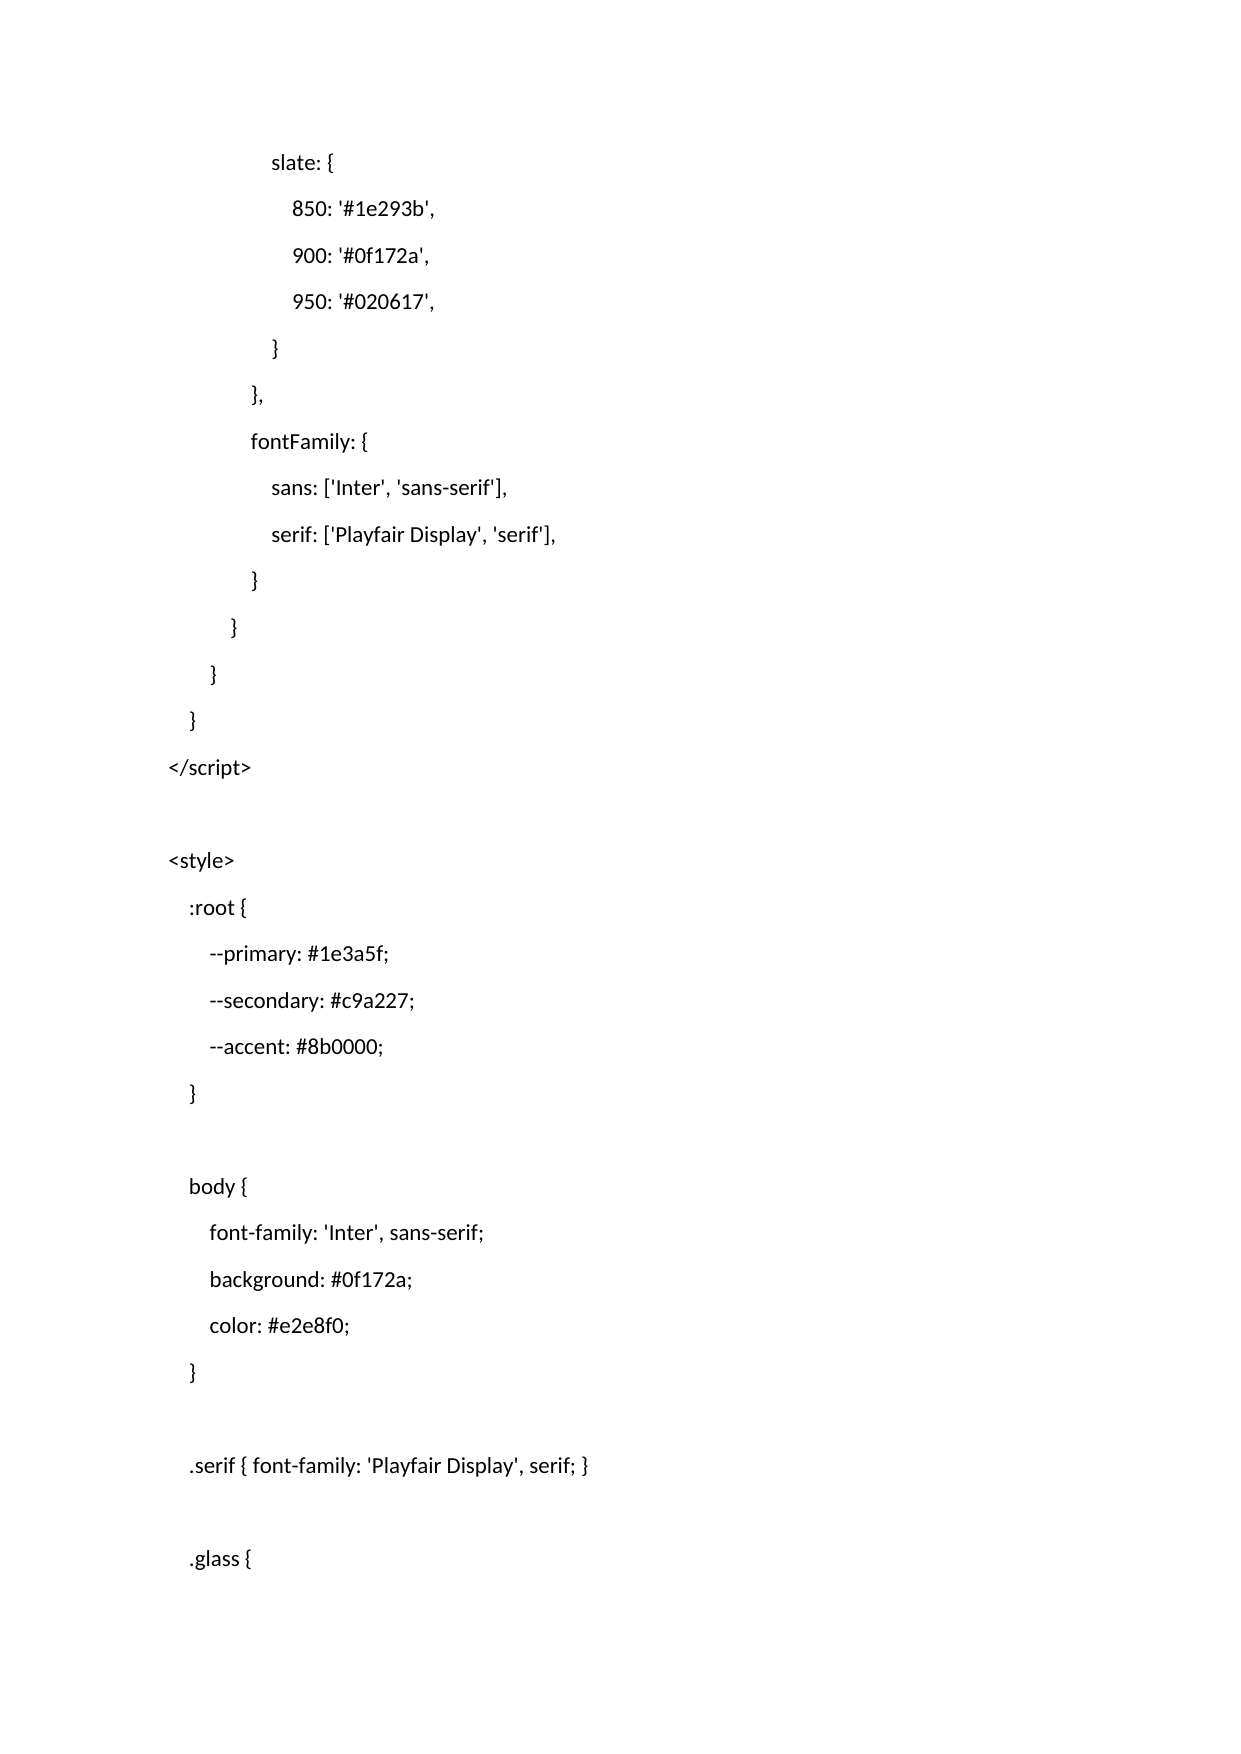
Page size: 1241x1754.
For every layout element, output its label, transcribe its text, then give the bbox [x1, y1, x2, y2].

text 900: '#0f172a', [148, 241, 1093, 269]
text .serif { font-family: 'Playfair Display', serif; } [148, 1451, 1093, 1479]
text } [148, 706, 1093, 734]
text background: #0f172a; [148, 1265, 1093, 1293]
text } [148, 613, 1093, 641]
text } [148, 660, 1093, 688]
text </script> [148, 753, 1093, 781]
text --secondary: #c9a227; [148, 986, 1093, 1014]
text :root { [148, 893, 1093, 921]
text }, [148, 380, 1093, 408]
text <style> [148, 846, 1093, 874]
text sans: ['Inter', 'sans-serif'], [148, 473, 1093, 502]
text } [148, 334, 1093, 362]
text --primary: #1e3a5f; [148, 939, 1093, 967]
text serif: ['Playfair Display', 'serif'], [148, 520, 1093, 548]
text --accent: #8b0000; [148, 1032, 1093, 1060]
text slate: { [148, 148, 1093, 176]
text 850: '#1e293b', [148, 194, 1093, 222]
text fontFamily: { [148, 427, 1093, 455]
text 950: '#020617', [148, 287, 1093, 315]
text font-family: 'Inter', sans-serif; [148, 1218, 1093, 1247]
text } [148, 567, 1093, 595]
text .glass { [148, 1544, 1093, 1572]
text color: #e2e8f0; [148, 1312, 1093, 1340]
text } [148, 1079, 1093, 1107]
text } [148, 1358, 1093, 1386]
text body { [148, 1172, 1093, 1200]
